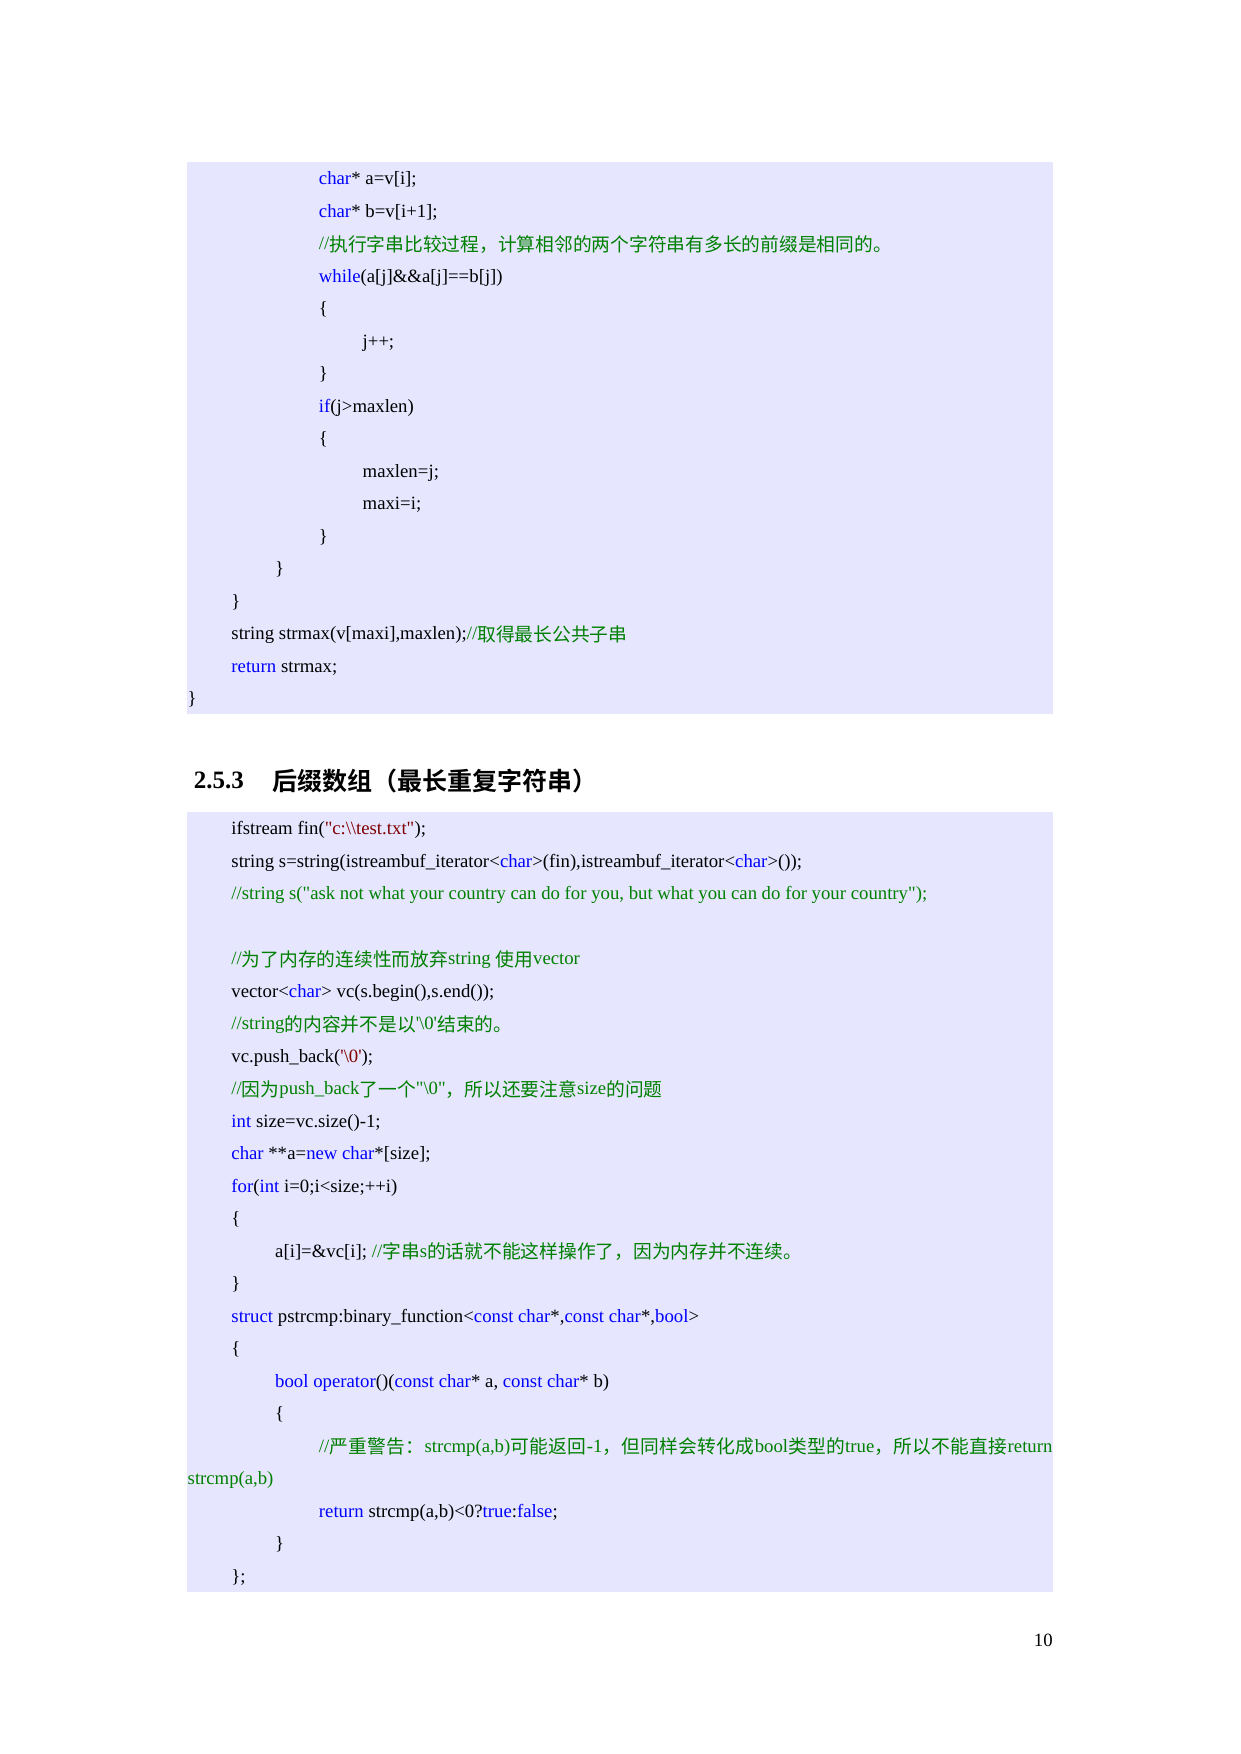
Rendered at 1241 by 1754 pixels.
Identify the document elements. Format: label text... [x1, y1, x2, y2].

text vc.push_back('\0'); [187, 1039, 1053, 1072]
text { [187, 1397, 1053, 1429]
text int size=vc.size()-1; [187, 1104, 1053, 1137]
text char **a=new char*[size]; [187, 1137, 1053, 1169]
text char* a=v[i]; [187, 162, 1053, 194]
text return strcmp(a,b)<0?true:false; [187, 1494, 1053, 1527]
text } [187, 1527, 1053, 1559]
text ifstream fin("c:\\test.txt"); [187, 812, 1053, 844]
subtitle 后缀数组（最长重复字符串） [187, 747, 1053, 812]
text } [187, 682, 1053, 714]
text a[i]=&vc[i]; //字串s的话就不能这样操作了，因为内存并不连续。 [187, 1234, 1053, 1267]
text vector<char> vc(s.begin(),s.end()); [187, 974, 1053, 1007]
text maxi=i; [187, 487, 1053, 519]
text bool operator()(const char* a, const char* b) [187, 1364, 1053, 1397]
text //string的内容并不是以'\0'结束的。 [187, 1007, 1053, 1039]
text //string s("ask not what your country can do for you, but what you can do for your country"); [187, 877, 1053, 909]
text j++; [187, 324, 1053, 357]
text } [187, 552, 1053, 584]
text struct pstrcmp:binary_function<const char*,const char*,bool> [187, 1299, 1053, 1332]
text } [187, 357, 1053, 389]
text for(int i=0;i<size;++i) [187, 1169, 1053, 1202]
text } [187, 519, 1053, 552]
text maxlen=j; [187, 454, 1053, 487]
text string strmax(v[maxi],maxlen);//取得最长公共子串 [187, 617, 1053, 649]
text }; [187, 1559, 1053, 1592]
text } [187, 584, 1053, 617]
text //为了内存的连续性而放弃string 使用vector [187, 942, 1053, 974]
text { [187, 1332, 1053, 1364]
text } [187, 1267, 1053, 1299]
text if(j>maxlen) [187, 389, 1053, 422]
text { [187, 292, 1053, 324]
text char* b=v[i+1]; [187, 194, 1053, 227]
text return strmax; [187, 649, 1053, 682]
text string s=string(istreambuf_iterator<char>(fin),istreambuf_iterator<char>()); [187, 844, 1053, 877]
text //因为push_back了一个"\0"，所以还要注意size的问题 [187, 1072, 1053, 1104]
text while(a[j]&&a[j]==b[j]) [187, 259, 1053, 292]
text { [187, 1202, 1053, 1234]
text { [187, 422, 1053, 454]
text //执行字串比较过程，计算相邻的两个字符串有多长的前缀是相同的。 [187, 227, 1053, 259]
text //严重警告：strcmp(a,b)可能返回-1，但同样会转化成bool类型的true，所以不能直接return strcmp(a,b) [187, 1429, 1053, 1494]
